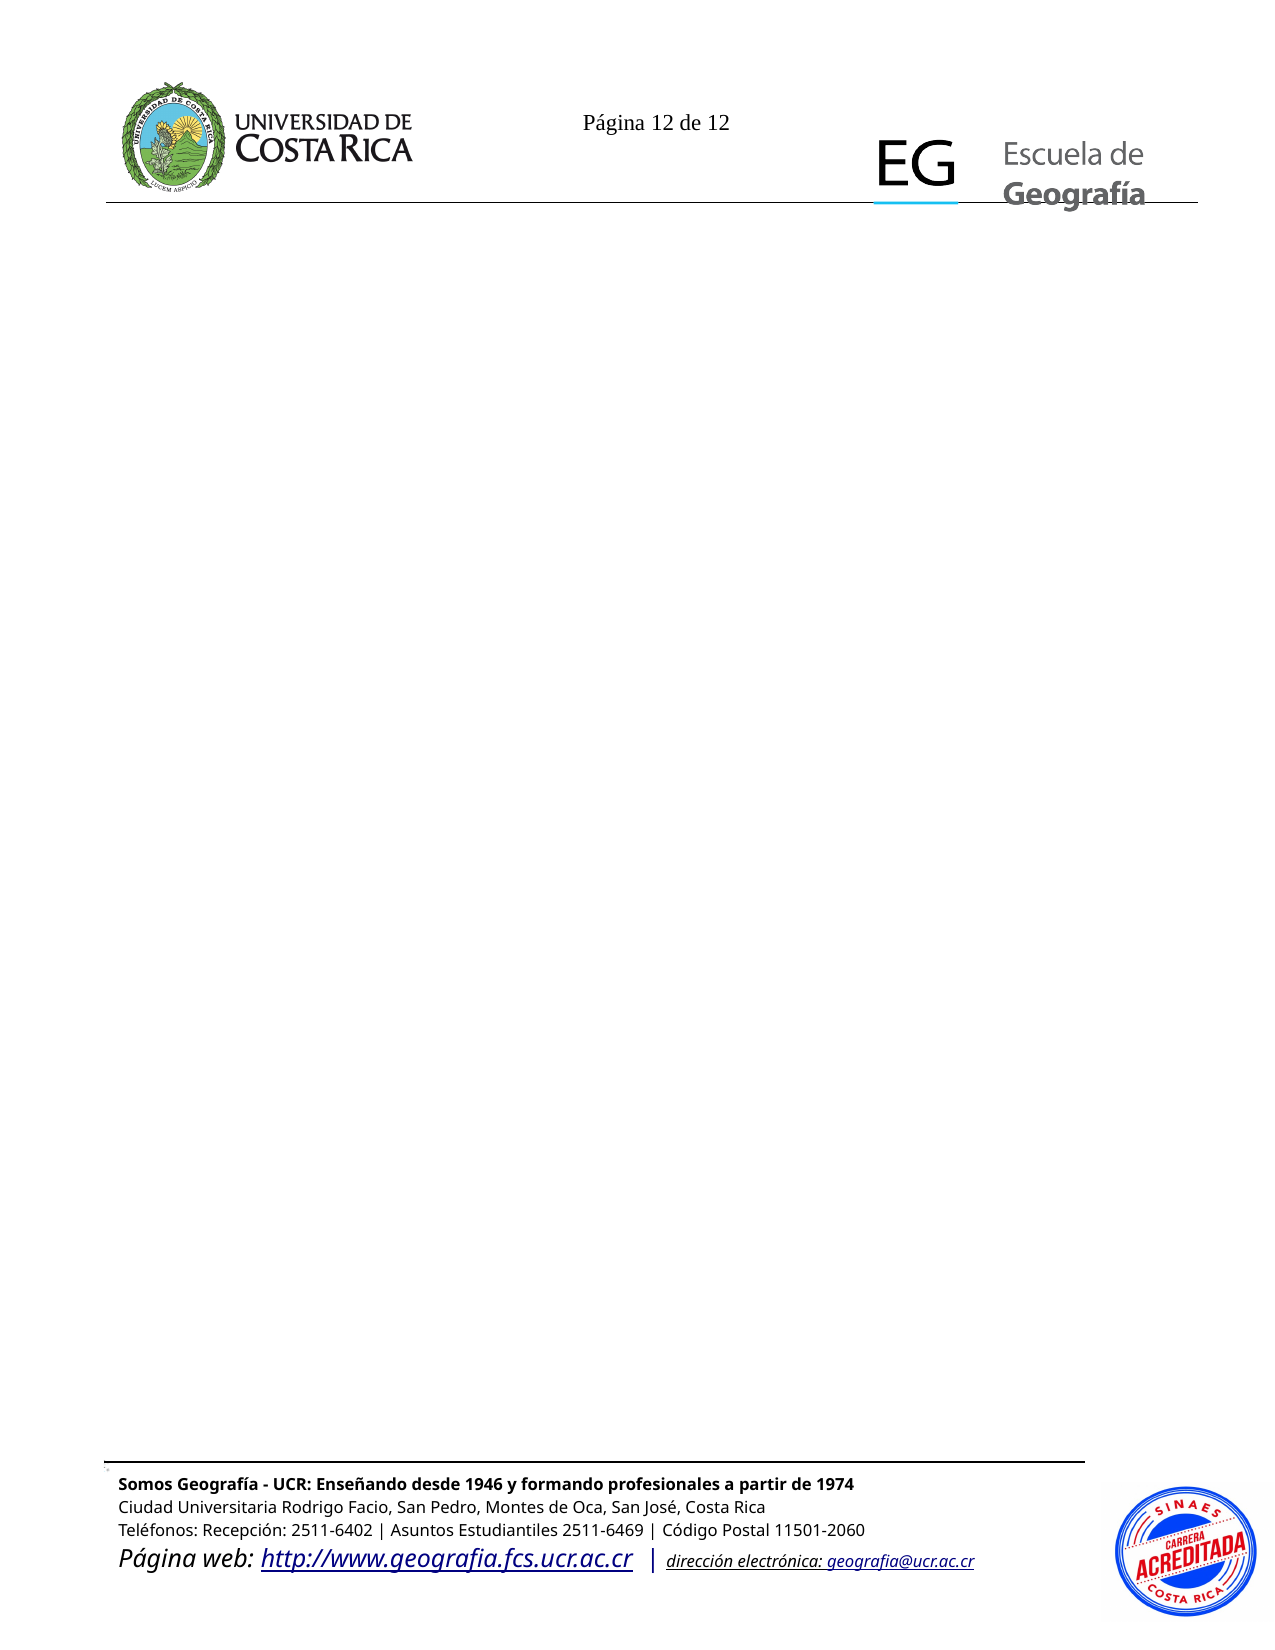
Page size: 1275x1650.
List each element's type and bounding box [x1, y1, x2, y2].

picture [849, 96, 1169, 247]
picture [118, 76, 417, 197]
picture [103, 1452, 110, 1479]
picture [1101, 1482, 1274, 1622]
